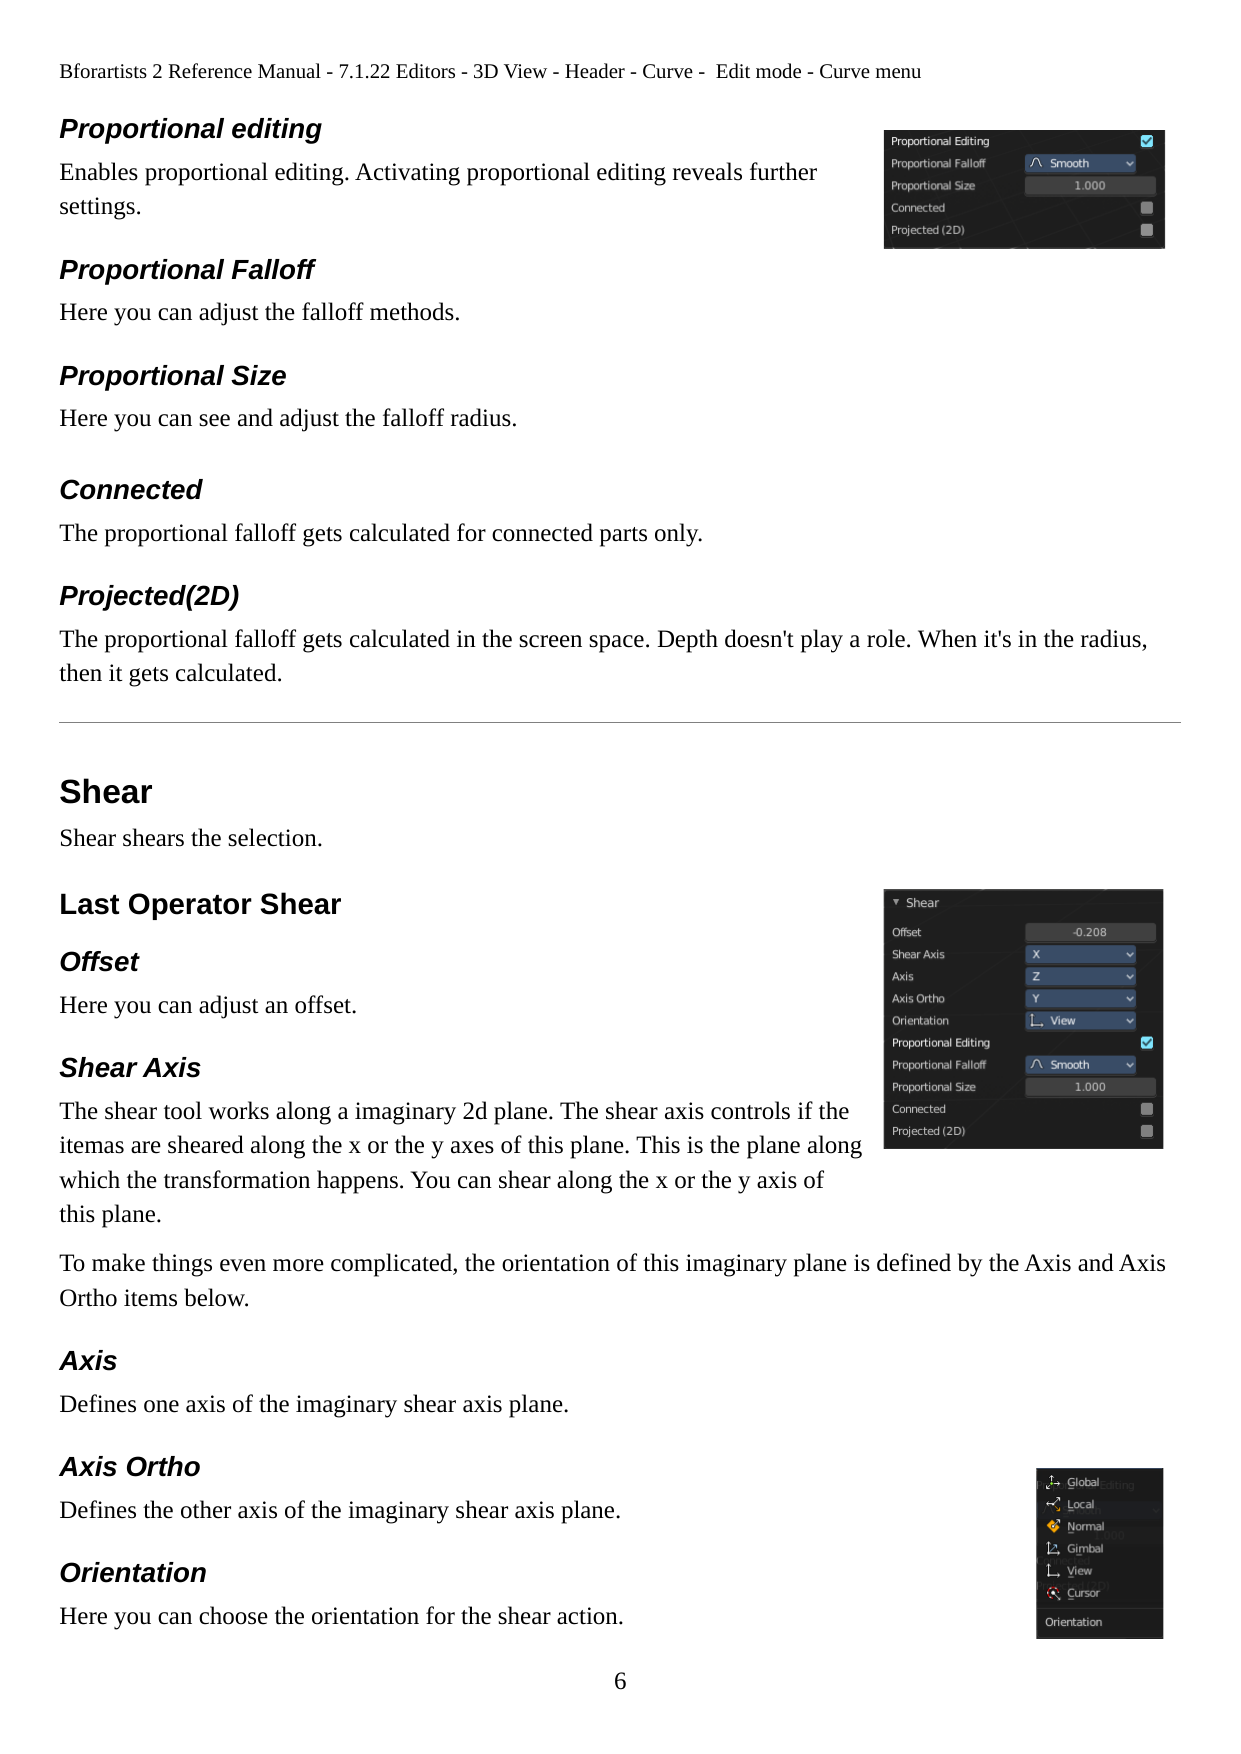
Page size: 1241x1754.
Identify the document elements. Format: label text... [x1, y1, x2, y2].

text Defines one axis of the imaginary shear axis plane. [59, 1389, 1181, 1418]
text Here you can see and adjust the falloff radius. [59, 403, 1181, 432]
subtitle Offset [59, 946, 883, 978]
subtitle Projected(2D) [59, 579, 1181, 611]
text The proportional falloff gets calculated for connected parts only. [59, 518, 1181, 546]
subtitle Proportional editing [59, 113, 1181, 144]
text Here you can choose the orientation for the shear action. [59, 1601, 1036, 1629]
subtitle [1164, 1052, 1181, 1083]
subtitle Axis Ortho [59, 1451, 1181, 1482]
subtitle [1164, 1556, 1181, 1588]
subtitle Connected [59, 473, 1181, 505]
subtitle Proportional Size [59, 359, 1181, 391]
picture [883, 889, 1164, 1149]
subtitle Shear [59, 772, 1181, 811]
subtitle Orientation [59, 1556, 1036, 1588]
text To make things even more complicated, the orientation of this imaginary plane is defined by the Axis and Axis Ortho items below. [59, 1248, 1181, 1312]
text The shear tool works along a imaginary 2d plane. The shear axis controls if the itemas are sheared along the x or the y axes of this plane. This is the plane along which the transformation happens. You can shear along the x or the y axis of this plane. [59, 1096, 1181, 1228]
text Defines the other axis of the imaginary shear axis plane. [59, 1495, 1036, 1524]
subtitle [1164, 946, 1181, 978]
text Here you can adjust the falloff methods. [59, 297, 1181, 326]
text Here you can adjust an offset. [59, 990, 883, 1019]
text Enables proportional editing. Activating proportional editing reveals further settings. [59, 157, 883, 220]
subtitle Last Operator Shear [59, 887, 1181, 921]
subtitle Proportional Falloff [59, 253, 1181, 285]
text Shear shears the selection. [59, 823, 1181, 852]
subtitle Axis [59, 1344, 1181, 1376]
picture [883, 130, 1166, 249]
subtitle Shear Axis [59, 1052, 883, 1083]
picture [1036, 1468, 1164, 1639]
text The proportional falloff gets calculated in the screen space. Depth doesn't play a role. When it's in the radius, then it gets calculated. [59, 624, 1181, 687]
